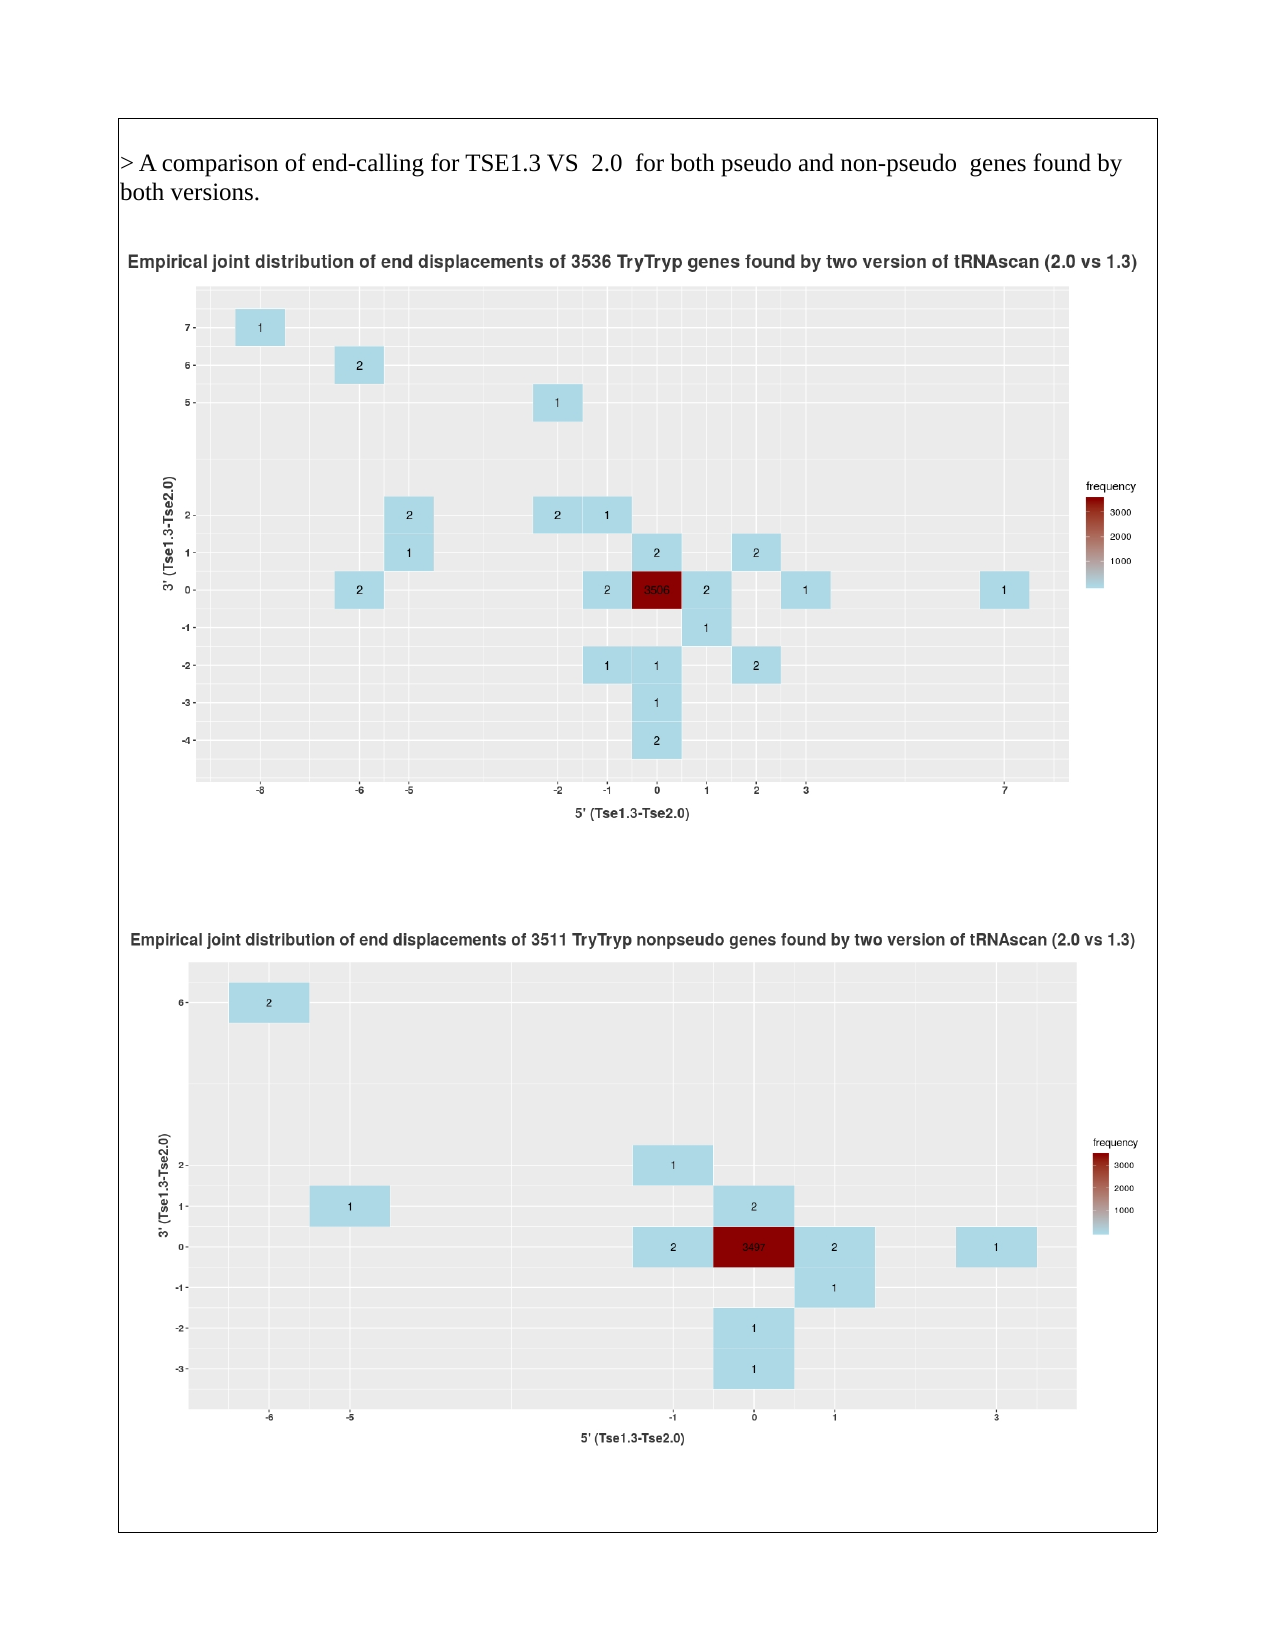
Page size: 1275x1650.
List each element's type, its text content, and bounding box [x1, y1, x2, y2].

picture [119, 893, 1156, 1485]
text > A comparison of end-calling for TSE1.3 VS 2.0 for both pseudo and non-pseudo genes found by both versions. [120, 148, 1155, 206]
picture [119, 211, 1156, 865]
